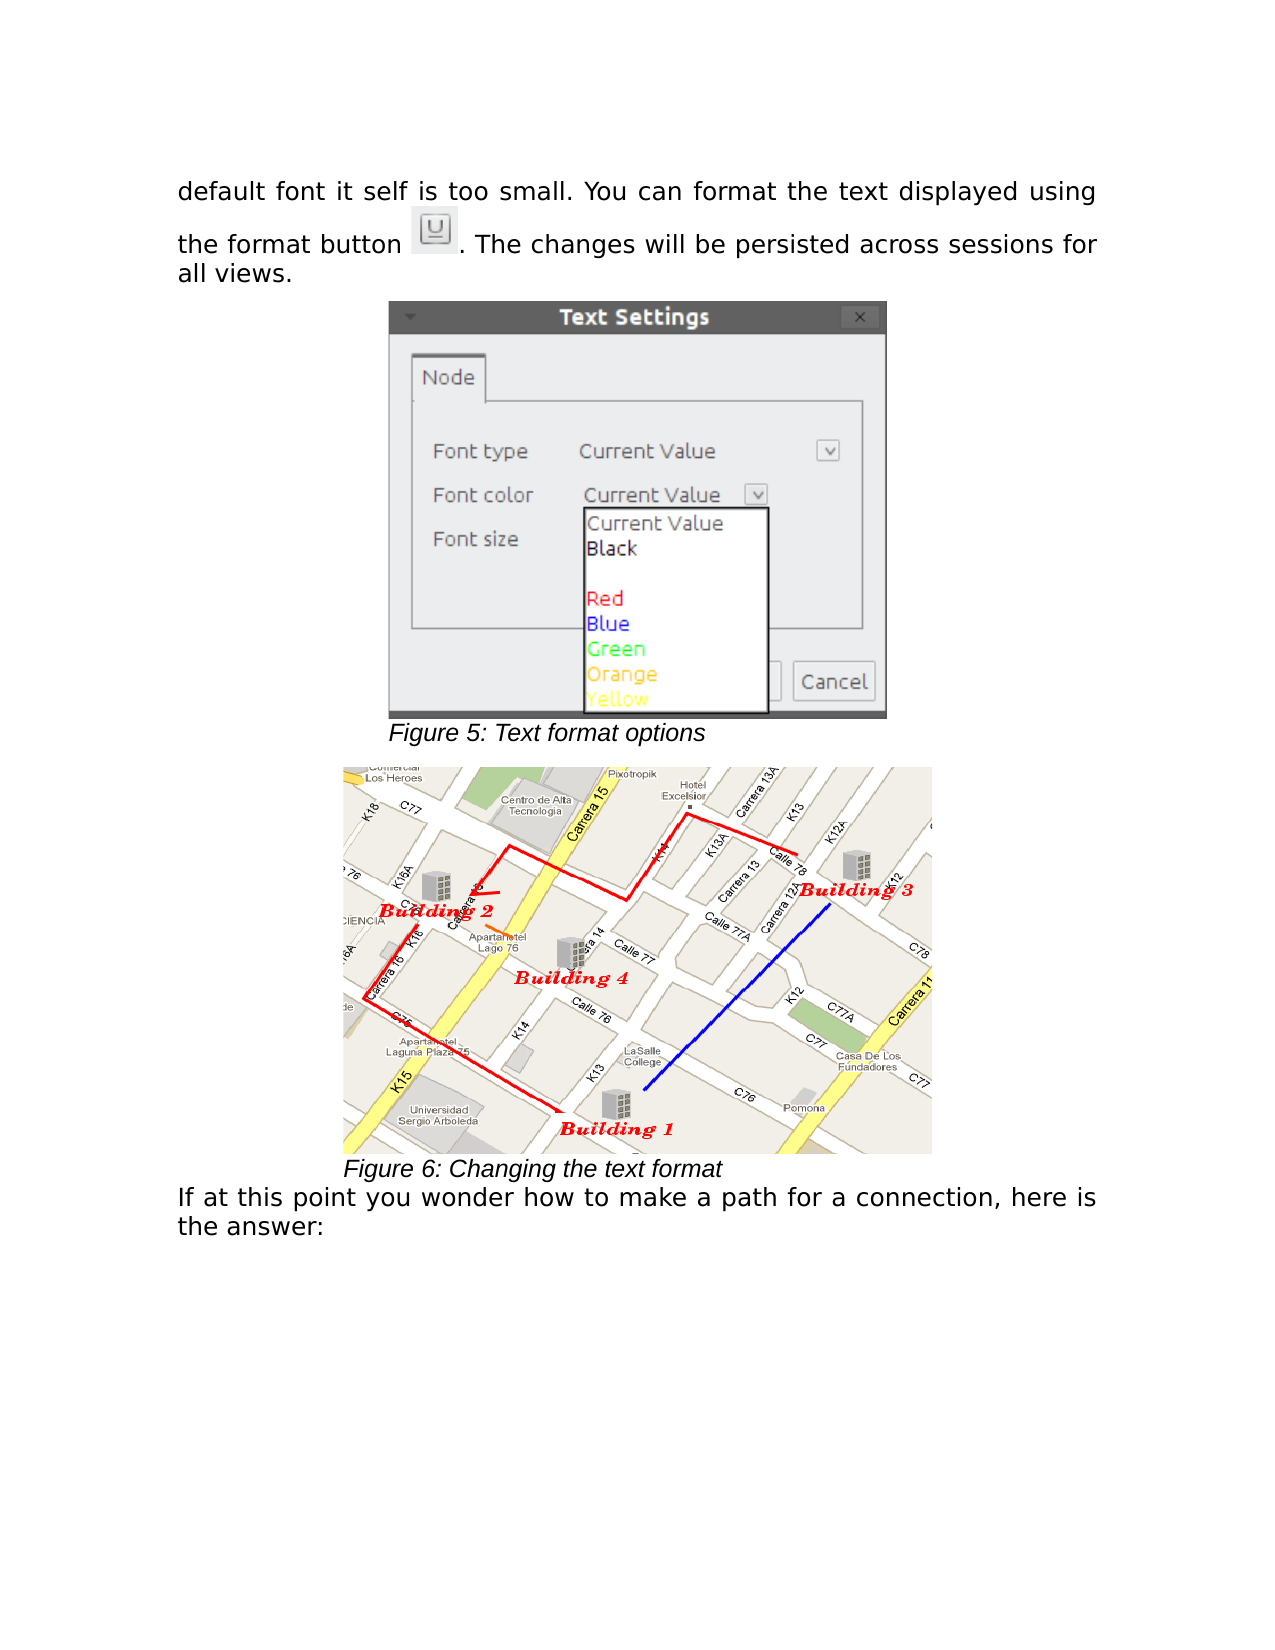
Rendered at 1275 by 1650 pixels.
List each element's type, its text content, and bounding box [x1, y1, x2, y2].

text Figure 6: Changing the text format [343, 1154, 932, 1183]
picture [388, 301, 887, 719]
picture [343, 767, 933, 1154]
text Figure 5: Text format options [388, 719, 887, 747]
text default font it self is too small. You can format the text displayed using the format button . The changes will be persisted across sessions for all views. [177, 177, 1098, 288]
picture [411, 206, 458, 254]
text If at this point you wonder how to make a path for a connection, here is the answer: [177, 1072, 1098, 1241]
